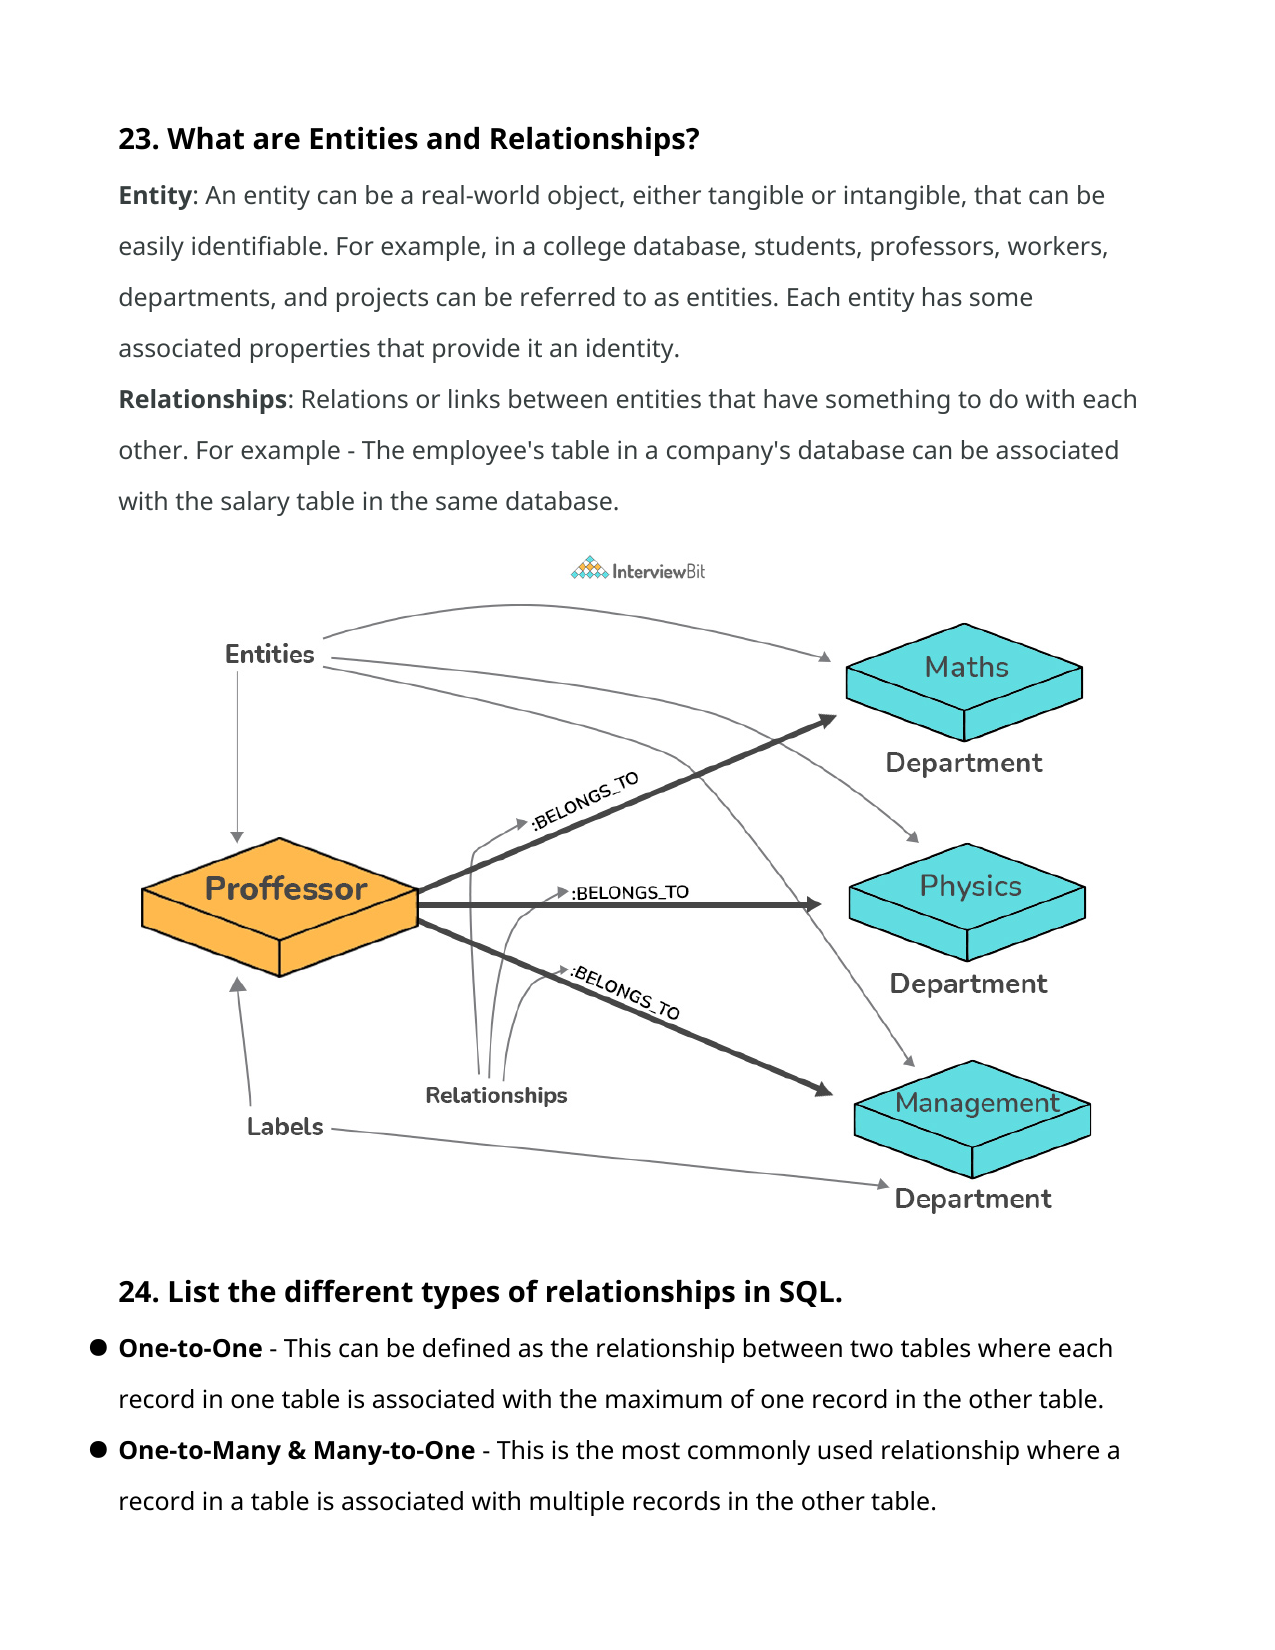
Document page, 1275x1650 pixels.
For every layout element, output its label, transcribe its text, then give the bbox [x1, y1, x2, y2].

text Relationships: Relations or links between entities that have something to do with each other. For example - The employee's table in a company's database can be associated with the salary table in the same database. [118, 382, 1157, 518]
list One-to-One - This can be defined as the relationship between two tables where each record in one table is associated with the maximum of one record in the other table. [118, 1331, 1157, 1416]
subtitle 23. What are Entities and Relationships? [118, 118, 1157, 158]
picture [118, 535, 1157, 1228]
text Entity: An entity can be a real-world object, either tangible or intangible, that can be easily identifiable. For example, in a college database, students, professors, workers, departments, and projects can be referred to as entities. Each entity has some associated properties that provide it an identity. [118, 178, 1157, 365]
subtitle 24. List the different types of relationships in SQL. [118, 1271, 1157, 1311]
list One-to-Many & Many-to-One - This is the most commonly used relationship where a record in a table is associated with multiple records in the other table. [118, 1433, 1157, 1518]
